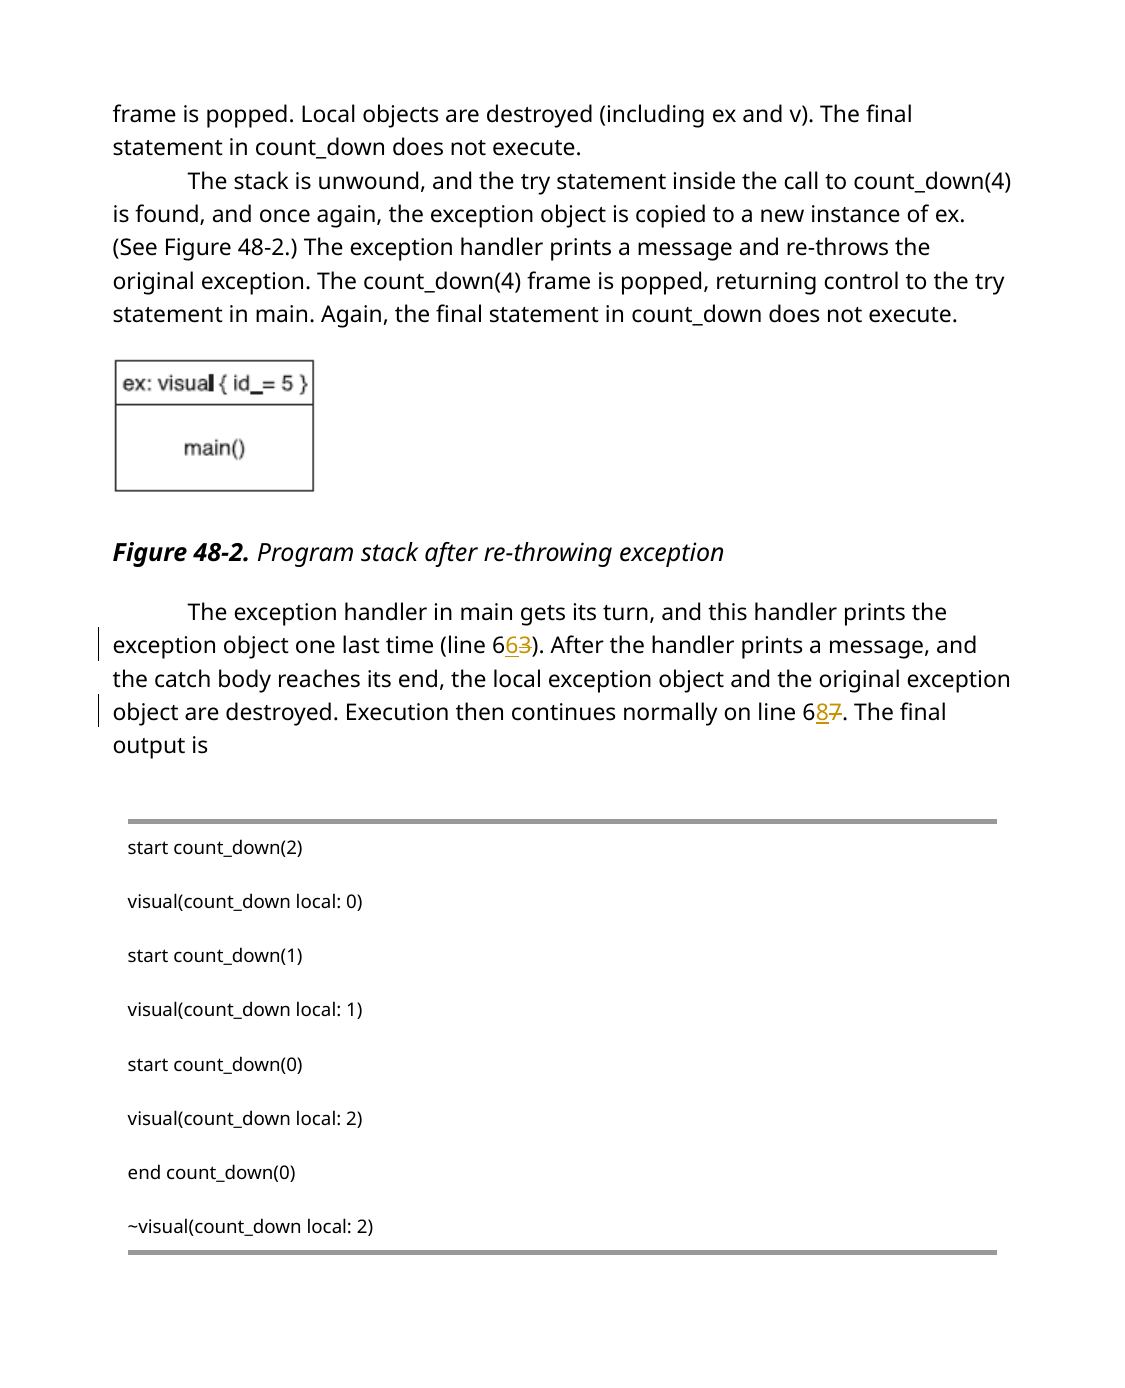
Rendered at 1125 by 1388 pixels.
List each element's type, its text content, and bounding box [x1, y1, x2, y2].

text visual(count_down local: 1) [127, 982, 997, 1022]
text frame is popped. Local objects are destroyed (including ex and v). The final statement in count_down does not execute. [112, 96, 1012, 163]
text start count_down(2) [127, 820, 997, 859]
text The stack is unwound, and the try statement inside the call to count_down(4) is found, and once again, the exception object is copied to a new instance of ex. (See Figure 48-2.) The exception handler prints a message and re-throws the original exception. The count_down(4) frame is popped, returning control to the try statement in main. Again, the final statement in count_down does not execute. [112, 163, 1012, 329]
text start count_down(1) [127, 927, 997, 968]
text Figure 48-2. Program stack after re-throwing exception [112, 535, 1012, 569]
text start count_down(0) [127, 1036, 997, 1077]
text visual(count_down local: 0) [127, 873, 997, 914]
text end count_down(0) [127, 1144, 997, 1185]
text The exception handler in main gets its turn, and this handler prints the exception object one last time (line 66). After the handler prints a message, and the catch body reaches its end, the local exception object and the original exception object are destroyed. Execution then continues normally on line 68. The final output is [112, 594, 1012, 761]
text visual(count_down local: 2) [127, 1090, 997, 1131]
text ~visual(count_down local: 2) [127, 1199, 997, 1254]
